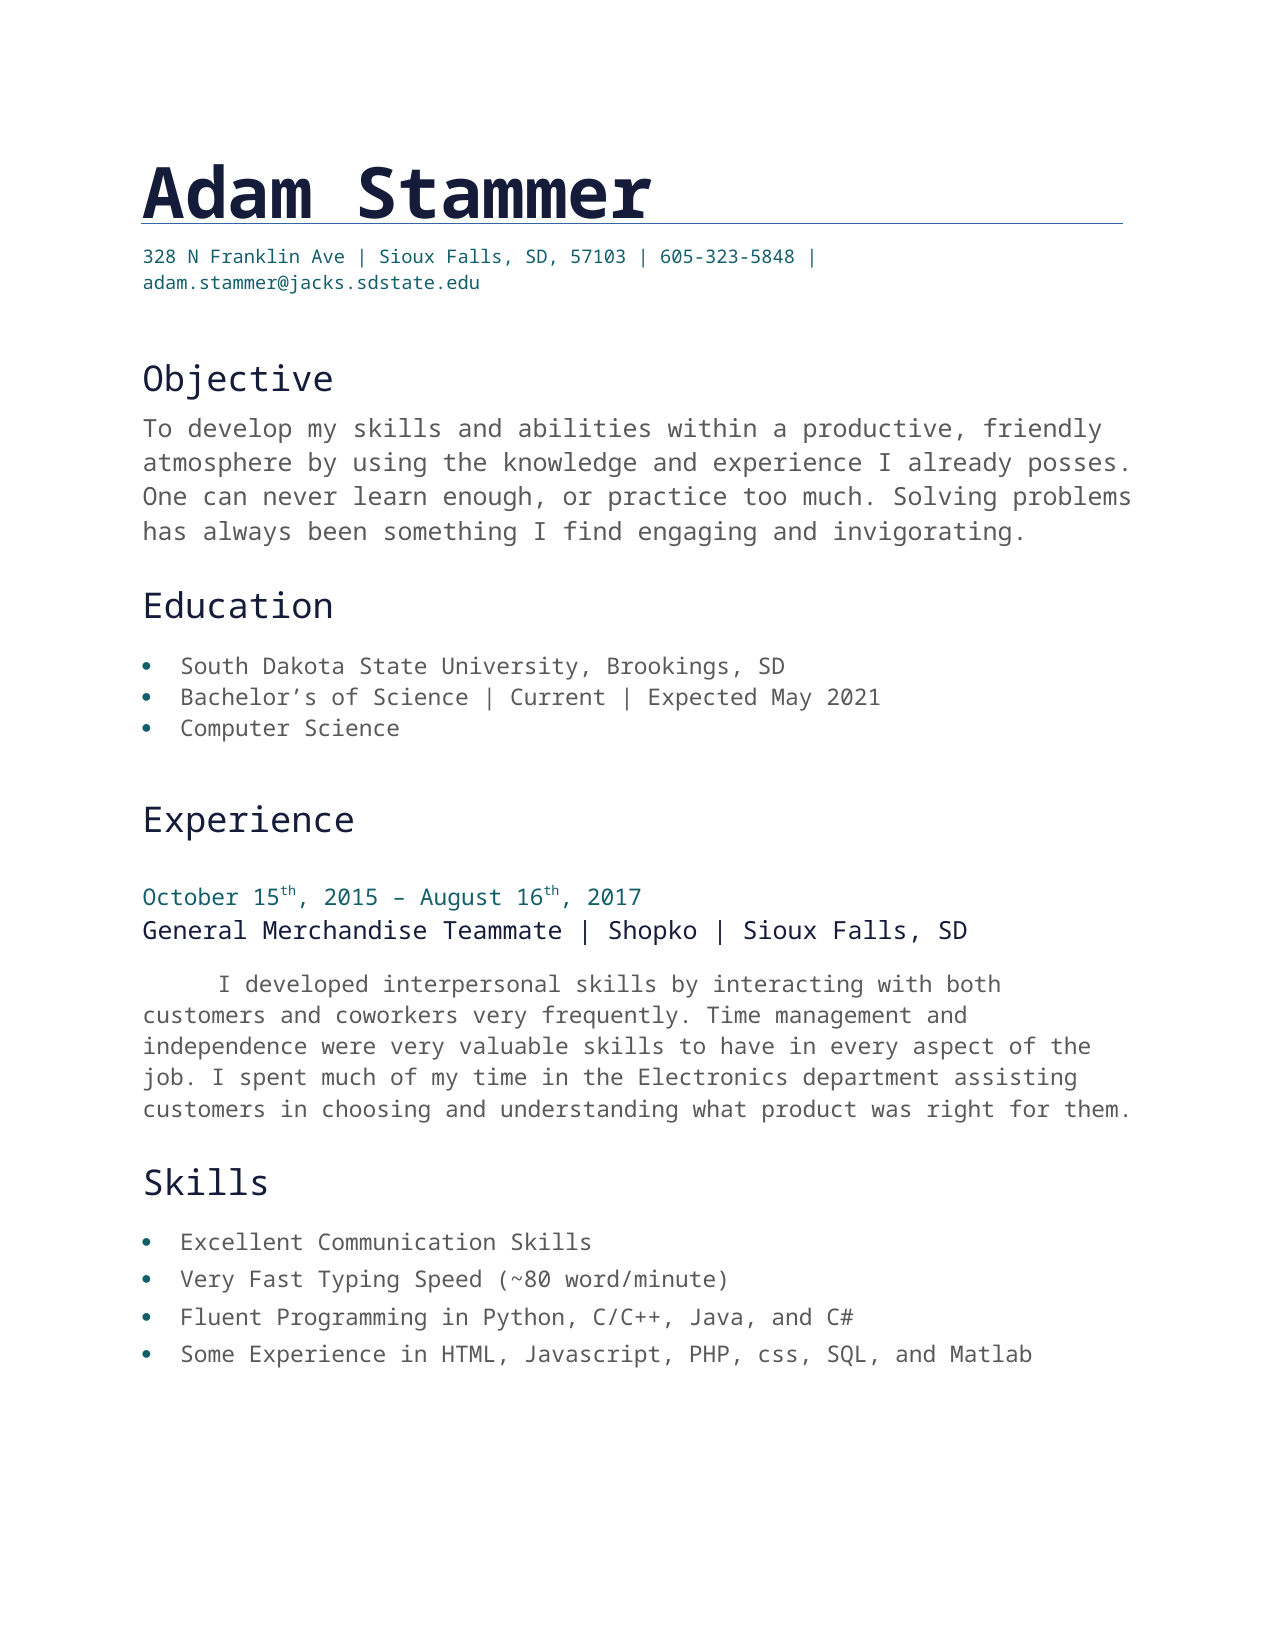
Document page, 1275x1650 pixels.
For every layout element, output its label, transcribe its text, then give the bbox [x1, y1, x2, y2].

text 328 N Franklin Ave | Sioux Falls, SD, 57103 | 605-323-5848 | adam.stammer@jacks.sdstate.edu [142, 244, 1132, 295]
subtitle General Merchandise Teammate | Shopko | Sioux Falls, SD [142, 913, 1132, 947]
subtitle Objective [142, 354, 1132, 402]
title Adam Stammer [142, 142, 1132, 239]
subtitle Skills [142, 1157, 1132, 1205]
list Fluent Programming in Python, C/C++, Java, and C# [142, 1301, 1132, 1332]
subtitle October 15th, 2015 – August 16th, 2017 [142, 881, 1132, 913]
text To develop my skills and abilities within a productive, friendly atmosphere by using the knowledge and experience I already posses. One can never learn enough, or practice too much. Solving problems has always been something I find engaging and invigorating. [142, 411, 1132, 547]
list Bachelor’s of Science | Current | Expected May 2021 [142, 681, 1132, 712]
text I developed interpersonal skills by interacting with both customers and coworkers very frequently. Time management and independence were very valuable skills to have in every aspect of the job. I spent much of my time in the Electronics department assisting customers in choosing and understanding what product was right for them. [142, 967, 1132, 1124]
list Computer Science [142, 712, 1132, 743]
list Excellent Communication Skills [142, 1226, 1132, 1257]
list Some Experience in HTML, Javascript, PHP, css, SQL, and Matlab [142, 1338, 1132, 1369]
list South Dakota State University, Brookings, SD [142, 649, 1132, 681]
subtitle Education [142, 581, 1132, 629]
subtitle Experience [142, 794, 1132, 843]
list Very Fast Typing Speed (~80 word/minute) [142, 1263, 1132, 1294]
